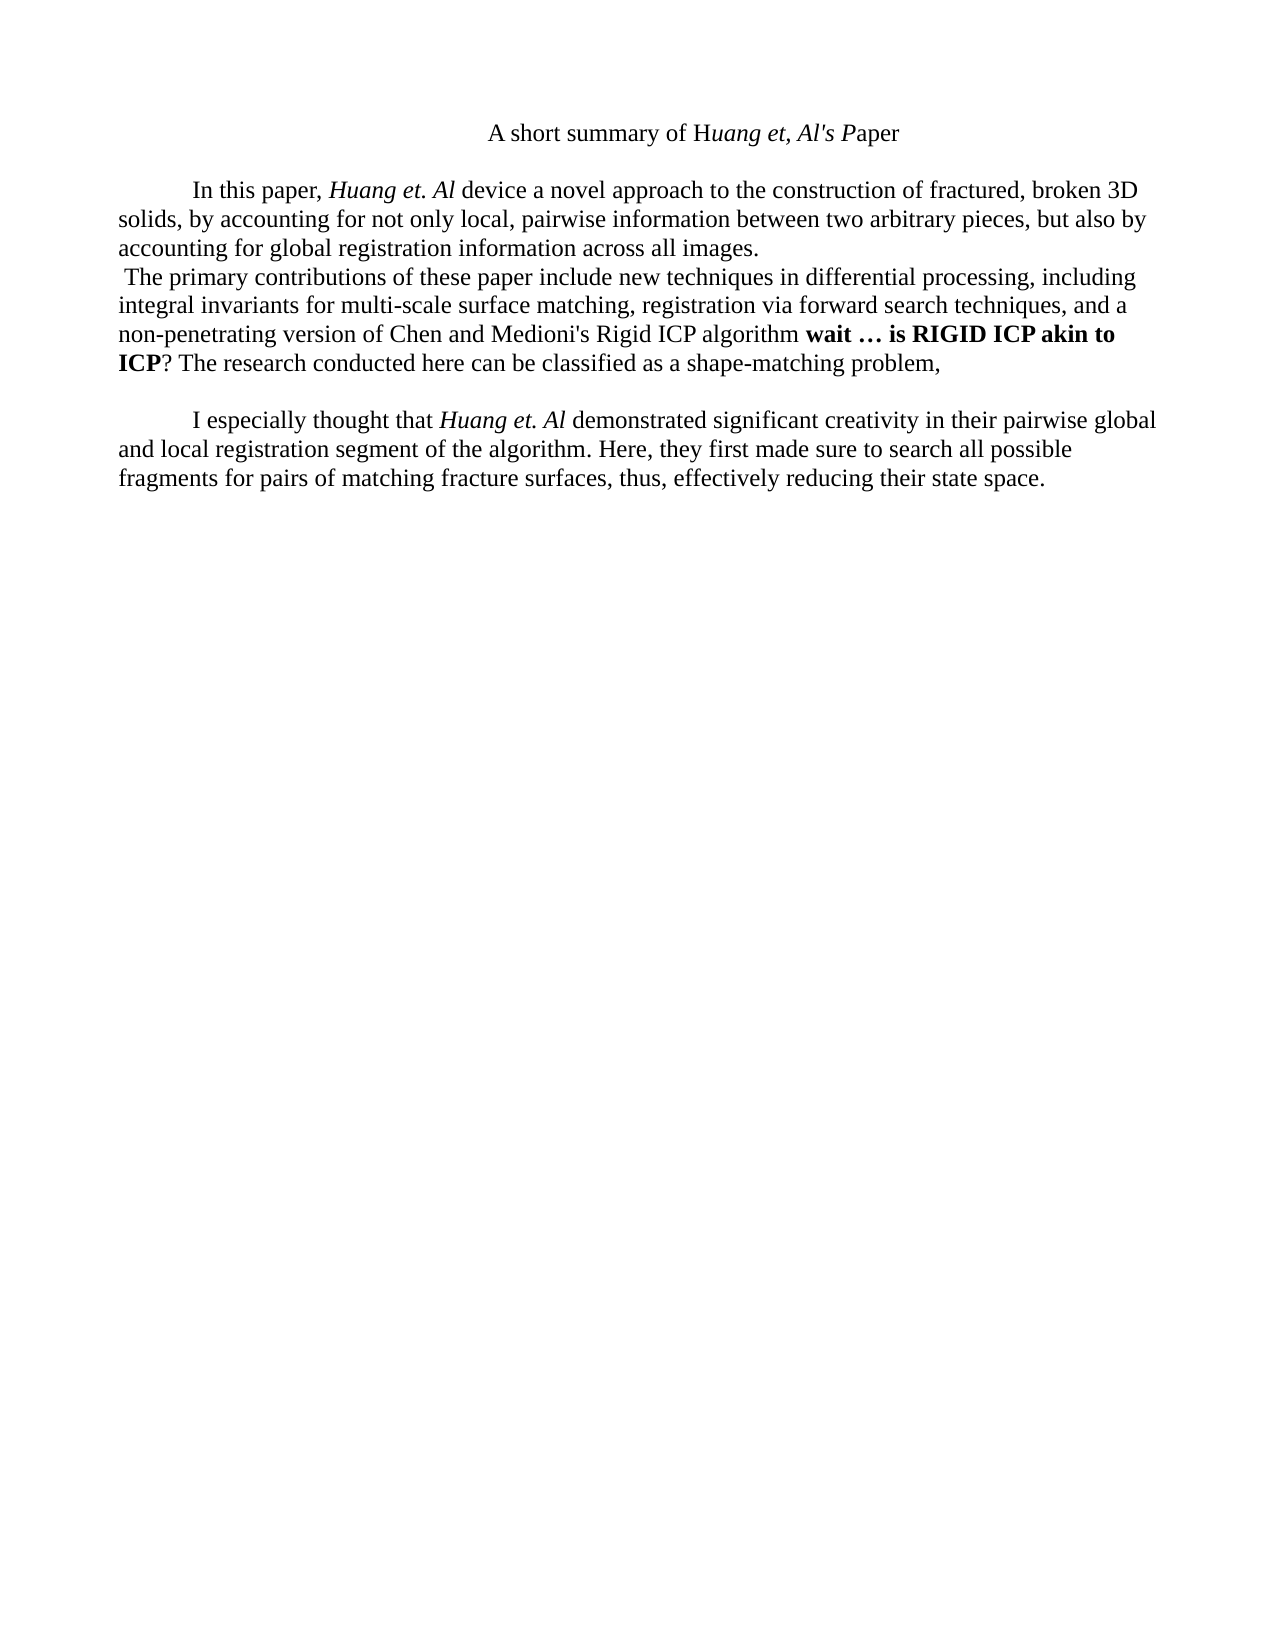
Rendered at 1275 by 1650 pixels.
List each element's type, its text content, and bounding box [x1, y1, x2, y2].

text In this paper, Huang et. Al device a novel approach to the construction of fractured, broken 3D solids, by accounting for not only local, pairwise information between two arbitrary pieces, but also by accounting for global registration information across all images. [118, 176, 1157, 262]
text A short summary of Huang et, Al's Paper [118, 118, 1157, 147]
text The primary contributions of these paper include new techniques in differential processing, including integral invariants for multi-scale surface matching, registration via forward search techniques, and a non-penetrating version of Chen and Medioni's Rigid ICP algorithm wait … is RIGID ICP akin to ICP? The research conducted here can be classified as a shape-matching problem, [118, 262, 1157, 377]
text I especially thought that Huang et. Al demonstrated significant creativity in their pairwise global and local registration segment of the algorithm. Here, they first made sure to search all possible fragments for pairs of matching fracture surfaces, thus, effectively reducing their state space. [118, 406, 1157, 492]
